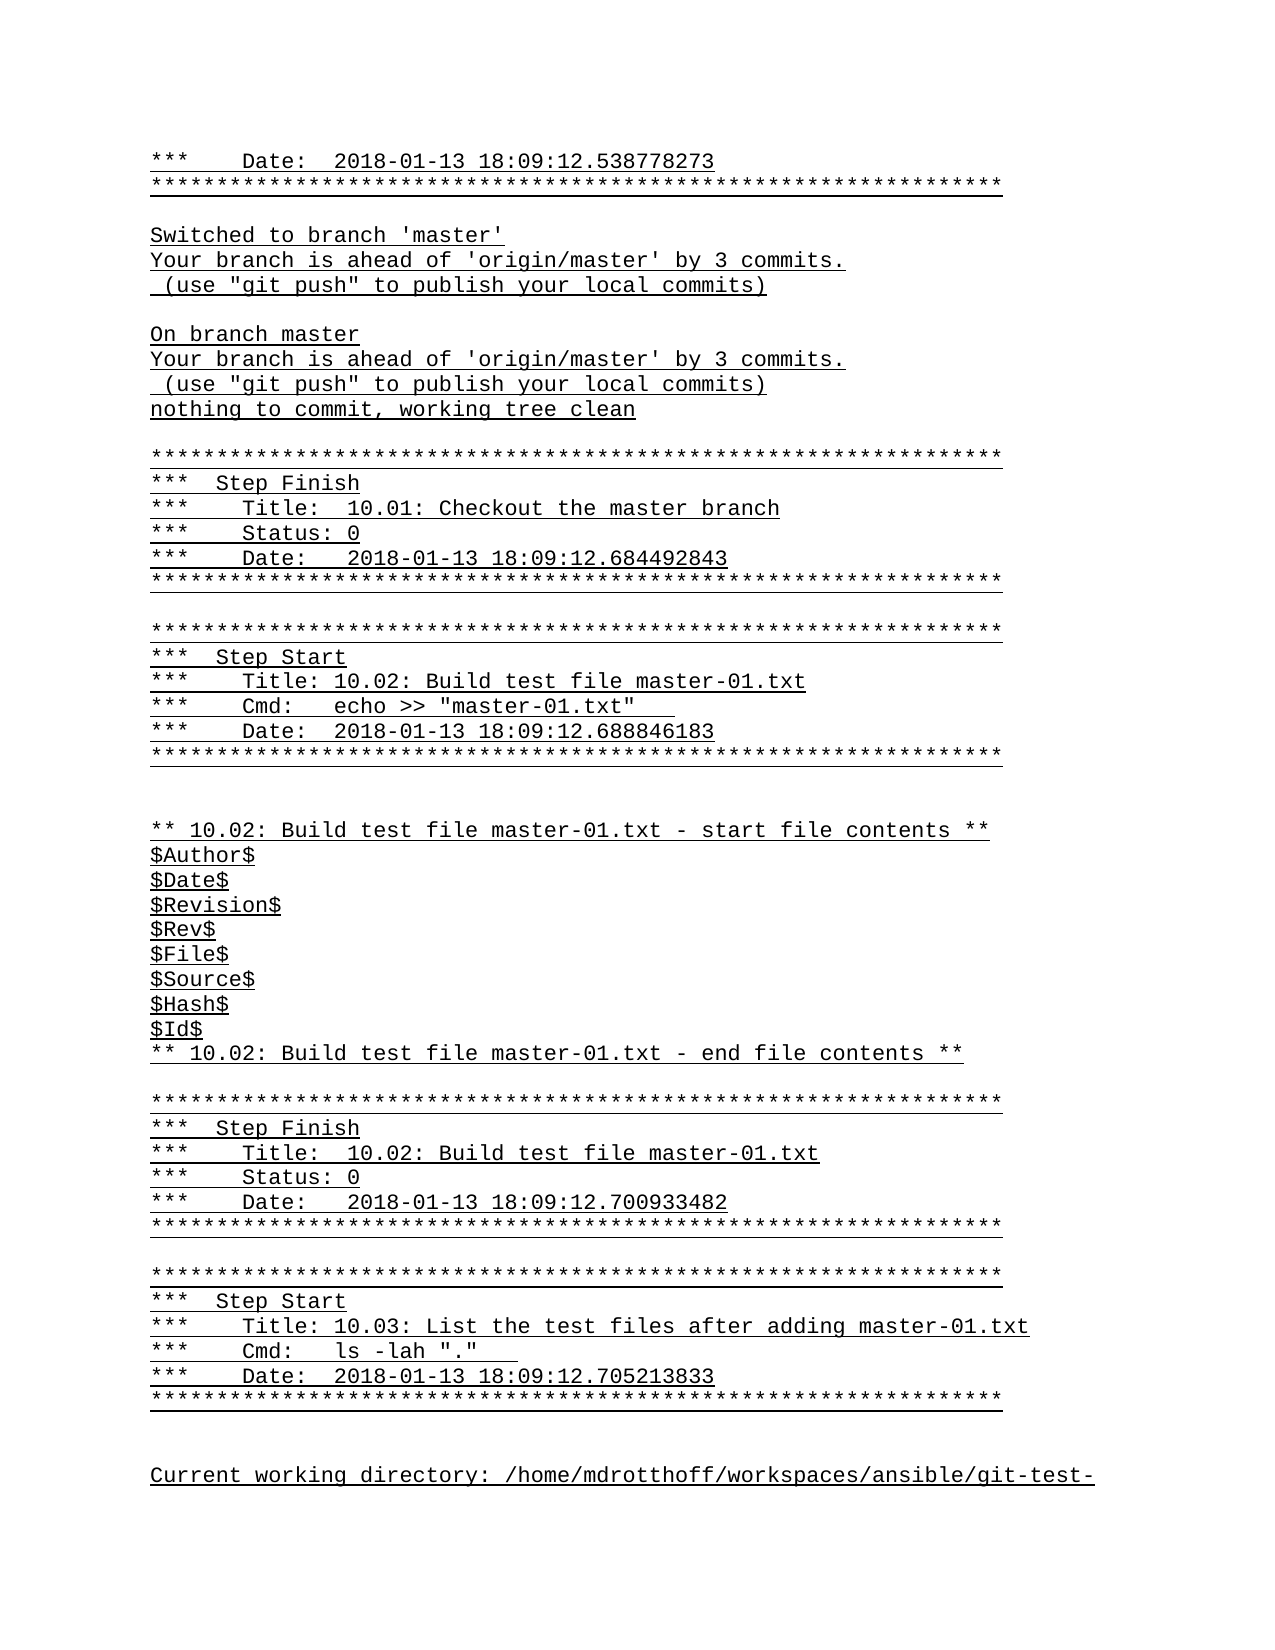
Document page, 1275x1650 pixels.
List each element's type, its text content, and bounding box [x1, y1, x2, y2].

text *** Title: 10.01: Checkout the master branch [150, 497, 1125, 522]
text *** Date: 2018-01-13 18:09:12.700933482 [150, 1191, 1125, 1216]
text ***************************************************************** [150, 447, 1125, 472]
text Switched to branch 'master' [150, 224, 1125, 249]
text $Rev$ [150, 918, 1125, 943]
text ***************************************************************** [150, 1389, 1125, 1414]
text ** 10.02: Build test file master-01.txt - start file contents ** [150, 819, 1125, 844]
text ***************************************************************** [150, 1216, 1125, 1241]
text *** Date: 2018-01-13 18:09:12.688846183 [150, 720, 1125, 745]
text ***************************************************************** [150, 621, 1125, 646]
text ***************************************************************** [150, 1266, 1125, 1290]
text *** Title: 10.03: List the test files after adding master-01.txt [150, 1315, 1125, 1340]
text *** Status: 0 [150, 1166, 1125, 1191]
text ** 10.02: Build test file master-01.txt - end file contents ** [150, 1042, 1125, 1067]
text ***************************************************************** [150, 571, 1125, 596]
text *** Title: 10.02: Build test file master-01.txt [150, 671, 1125, 695]
text *** Step Start [150, 1290, 1125, 1315]
text ***************************************************************** [150, 175, 1125, 199]
text nothing to commit, working tree clean [150, 398, 1125, 423]
text $Id$ [150, 1018, 1125, 1042]
text Your branch is ahead of 'origin/master' by 3 commits. [150, 348, 1125, 373]
text Current working directory: /home/mdrotthoff/workspaces/ansible/git-test- [150, 1464, 1125, 1489]
text *** Cmd: echo >> "master-01.txt" [150, 695, 1125, 720]
text (use "git push" to publish your local commits) [150, 274, 1125, 299]
text *** Step Finish [150, 1117, 1125, 1142]
text $Revision$ [150, 894, 1125, 918]
text ***************************************************************** [150, 745, 1125, 770]
text (use "git push" to publish your local commits) [150, 373, 1125, 398]
text ***************************************************************** [150, 1092, 1125, 1117]
text *** Status: 0 [150, 522, 1125, 547]
text $File$ [150, 943, 1125, 968]
text Your branch is ahead of 'origin/master' by 3 commits. [150, 249, 1125, 274]
text $Source$ [150, 968, 1125, 993]
text *** Date: 2018-01-13 18:09:12.705213833 [150, 1365, 1125, 1389]
text On branch master [150, 323, 1125, 348]
text $Author$ [150, 844, 1125, 869]
text $Date$ [150, 869, 1125, 894]
text *** Step Start [150, 646, 1125, 671]
text *** Cmd: ls -lah "." [150, 1340, 1125, 1365]
text *** Date: 2018-01-13 18:09:12.538778273 [150, 150, 1125, 175]
text $Hash$ [150, 993, 1125, 1018]
text *** Date: 2018-01-13 18:09:12.684492843 [150, 547, 1125, 571]
text *** Step Finish [150, 472, 1125, 497]
text *** Title: 10.02: Build test file master-01.txt [150, 1142, 1125, 1166]
